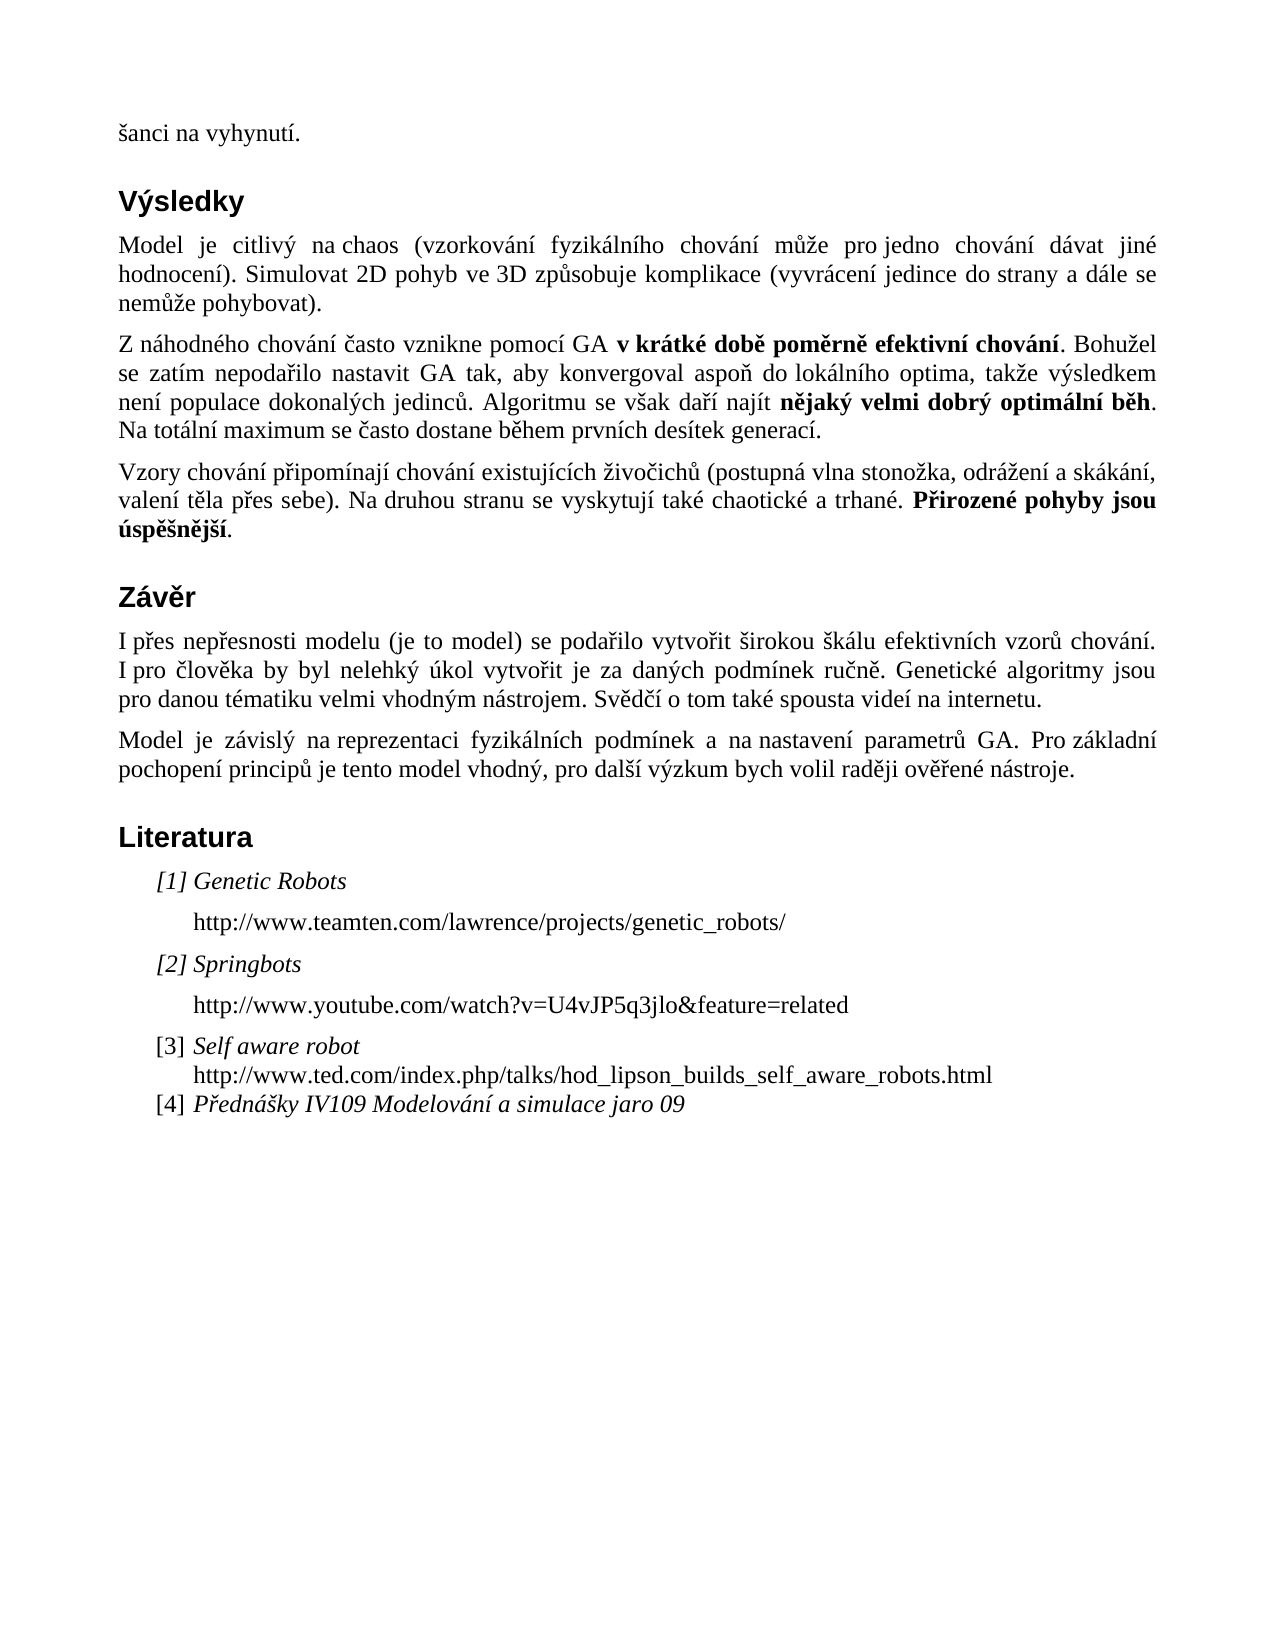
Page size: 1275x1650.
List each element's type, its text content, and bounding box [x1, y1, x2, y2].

text Model je závislý na reprezentaci fyzikálních podmínek a na nastavení parametrů GA. Pro základní pochopení principů je tento model vhodný, pro další výzkum bych volil raději ověřené nástroje. [118, 725, 1157, 783]
list http://www.youtube.com/watch?v=U4vJP5q3jlo&feature=related [156, 990, 1157, 1019]
text I přes nepřesnosti modelu (je to model) se podařilo vytvořit širokou škálu efektivních vzorů chování. I pro člověka by byl nelehký úkol vytvořit je za daných podmínek ručně. Genetické algoritmy jsou pro danou tématiku velmi vhodným nástrojem. Svědčí o tom také spousta videí na internetu. [118, 626, 1157, 713]
text šanci na vyhynutí. [118, 118, 1157, 147]
list Genetic Robots [156, 866, 1157, 895]
list http://www.teamten.com/lawrence/projects/genetic_robots/ [156, 907, 1157, 936]
text Vzory chování připomínají chování existujících živočichů (postupná vlna stonožka, odrážení a skákání, valení těla přes sebe). Na druhou stranu se vyskytují také chaotické a trhané. Přirozené pohyby jsou úspěšnější. [118, 457, 1157, 543]
list Self aware robot http://www.ted.com/index.php/talks/hod_lipson_builds_self_aware_robots.html [156, 1031, 1157, 1089]
list Přednášky IV109 Modelování a simulace jaro 09 [156, 1089, 1157, 1117]
subtitle Závěr [118, 580, 1157, 614]
text Model je citlivý na chaos (vzorkování fyzikálního chování může pro jedno chování dávat jiné hodnocení). Simulovat 2D pohyb ve 3D způsobuje komplikace (vyvrácení jedince do strany a dále se nemůže pohybovat). [118, 230, 1157, 317]
subtitle Literatura [118, 820, 1157, 854]
text Z náhodného chování často vznikne pomocí GA v krátké době poměrně efektivní chování. Bohužel se zatím nepodařilo nastavit GA tak, aby konvergoval aspoň do lokálního optima, takže výsledkem není populace dokonalých jedinců. Algoritmu se však daří najít nějaký velmi dobrý optimální běh. Na totální maximum se často dostane během prvních desítek generací. [118, 329, 1157, 444]
subtitle Výsledky [118, 184, 1157, 218]
list Springbots [156, 949, 1157, 977]
